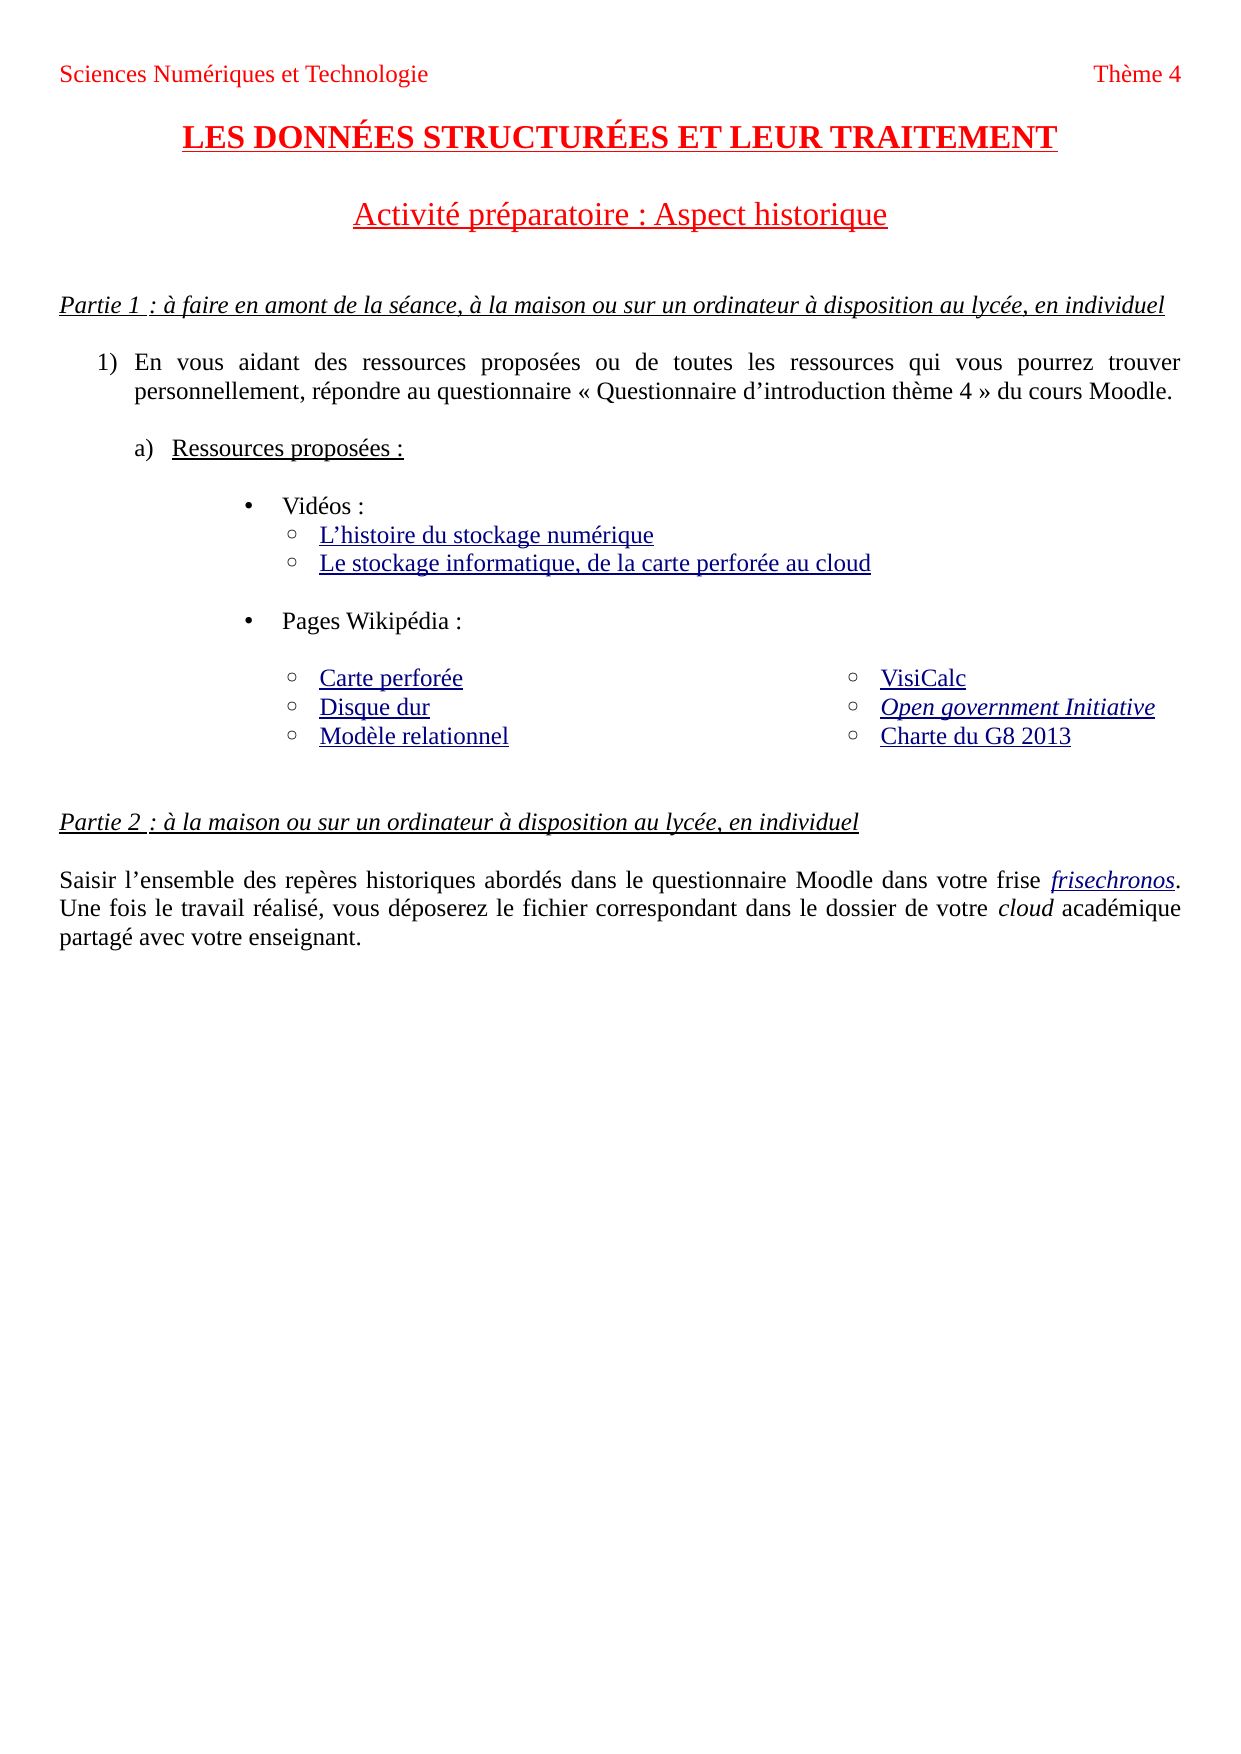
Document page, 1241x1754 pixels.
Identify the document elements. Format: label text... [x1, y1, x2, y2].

list Open government Initiative [843, 692, 1181, 721]
list Disque dur [282, 692, 620, 721]
text Activité préparatoire : Aspect historique [59, 194, 1181, 232]
list Ressources proposées : [134, 433, 1181, 462]
list VisiCalc [843, 663, 1181, 692]
list Pages Wikipédia : [244, 606, 1181, 635]
text Partie 1 : à faire en amont de la séance, à la maison ou sur un ordinateur à disposition au lycée, en individuel [59, 290, 1181, 318]
list Carte perforée [282, 663, 620, 692]
text Partie 2 : à la maison ou sur un ordinateur à disposition au lycée, en individuel [59, 807, 1181, 836]
list Vidéos : [244, 491, 1181, 520]
list Charte du G8 2013 [843, 721, 1181, 750]
text Les données structurées et leur traitement [59, 117, 1181, 156]
text Saisir l’ensemble des repères historiques abordés dans le questionnaire Moodle dans votre frise frisechronos. Une fois le travail réalisé, vous déposerez le fichier correspondant dans le dossier de votre cloud académique partagé avec votre enseignant. [59, 865, 1181, 951]
list Modèle relationnel [282, 721, 620, 750]
list En vous aidant des ressources proposées ou de toutes les ressources qui vous pourrez trouver personnellement, répondre au questionnaire « Questionnaire d’introduction thème 4 » du cours Moodle. [97, 347, 1181, 405]
list L’histoire du stockage numérique [282, 520, 1181, 548]
list Le stockage informatique, de la carte perforée au cloud [282, 548, 1181, 577]
